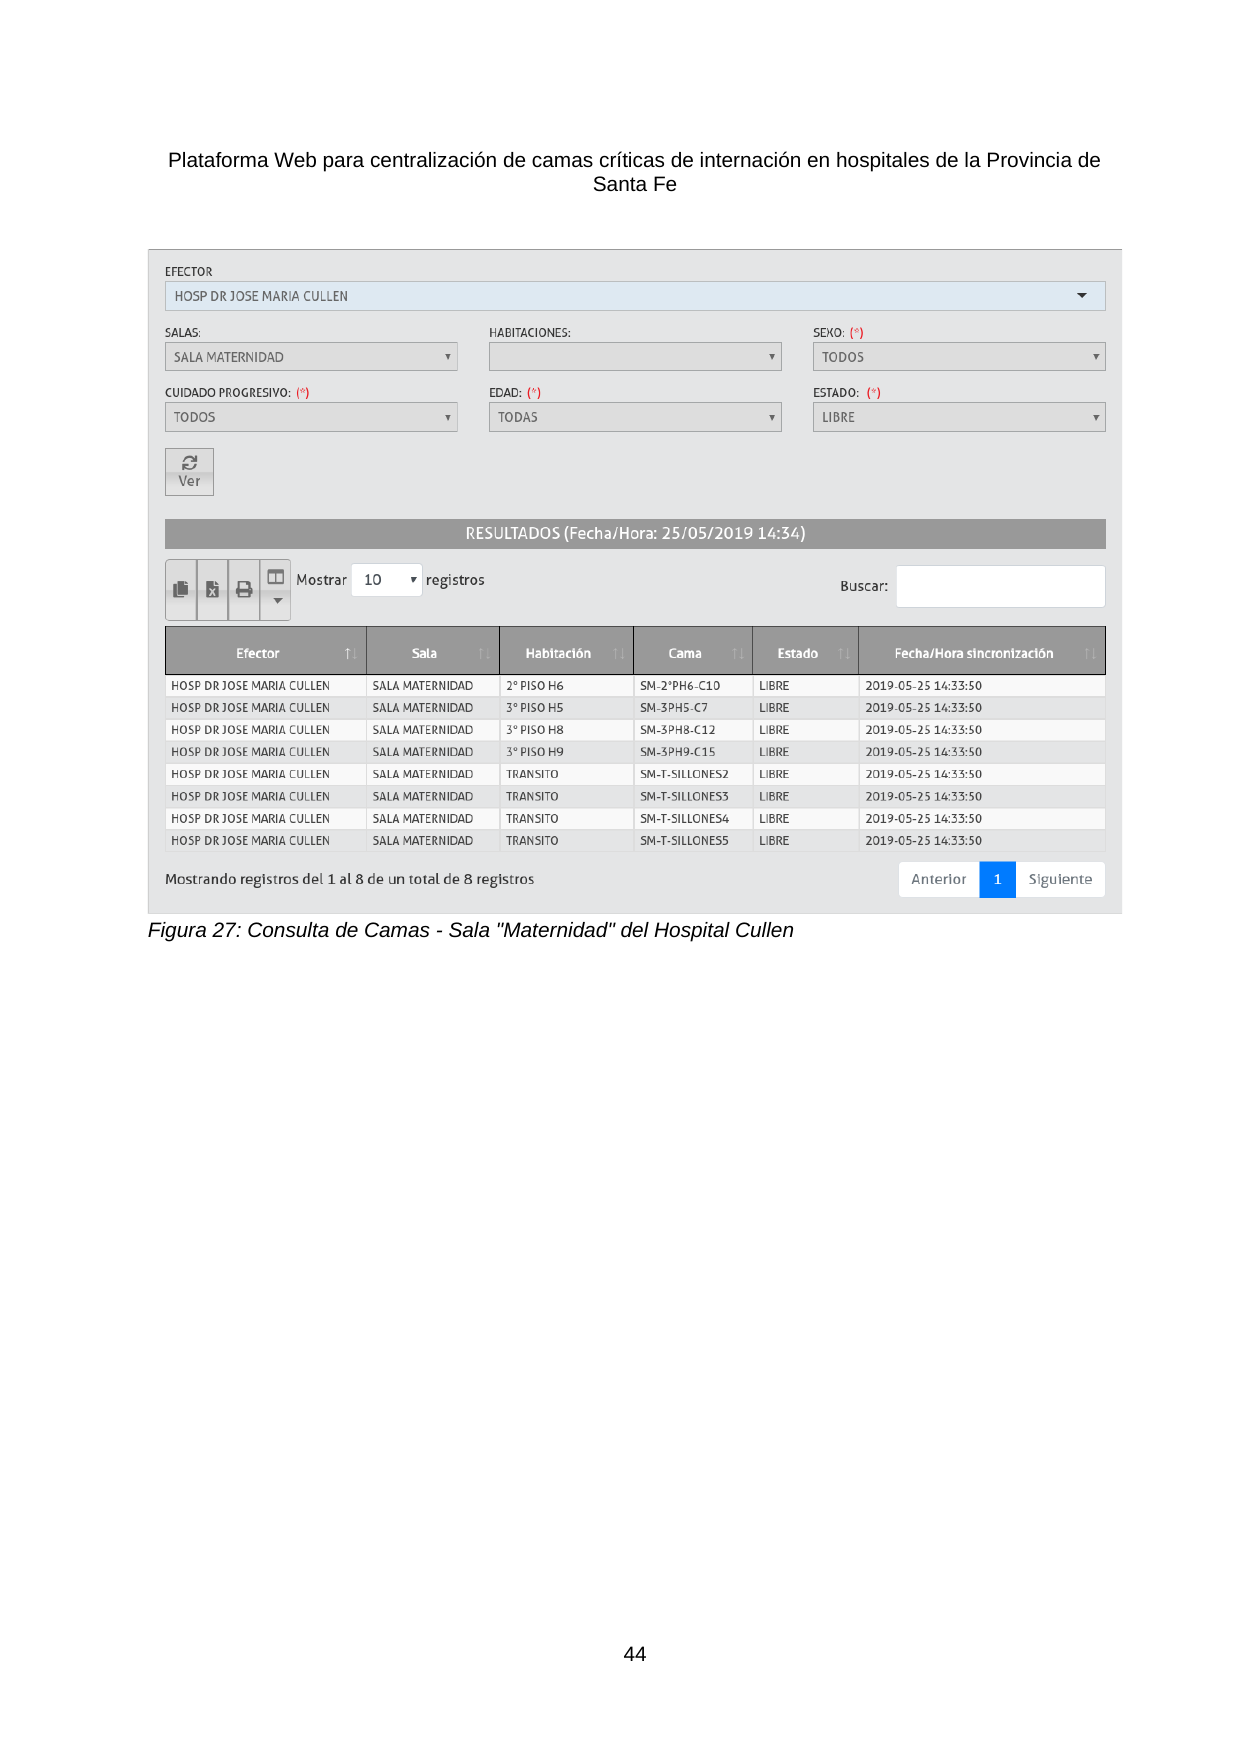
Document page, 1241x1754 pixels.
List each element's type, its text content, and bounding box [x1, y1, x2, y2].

text Figura 27: Consulta de Camas - Sala "Maternidad" del Hospital Cullen [148, 914, 1122, 942]
picture [147, 249, 1123, 914]
